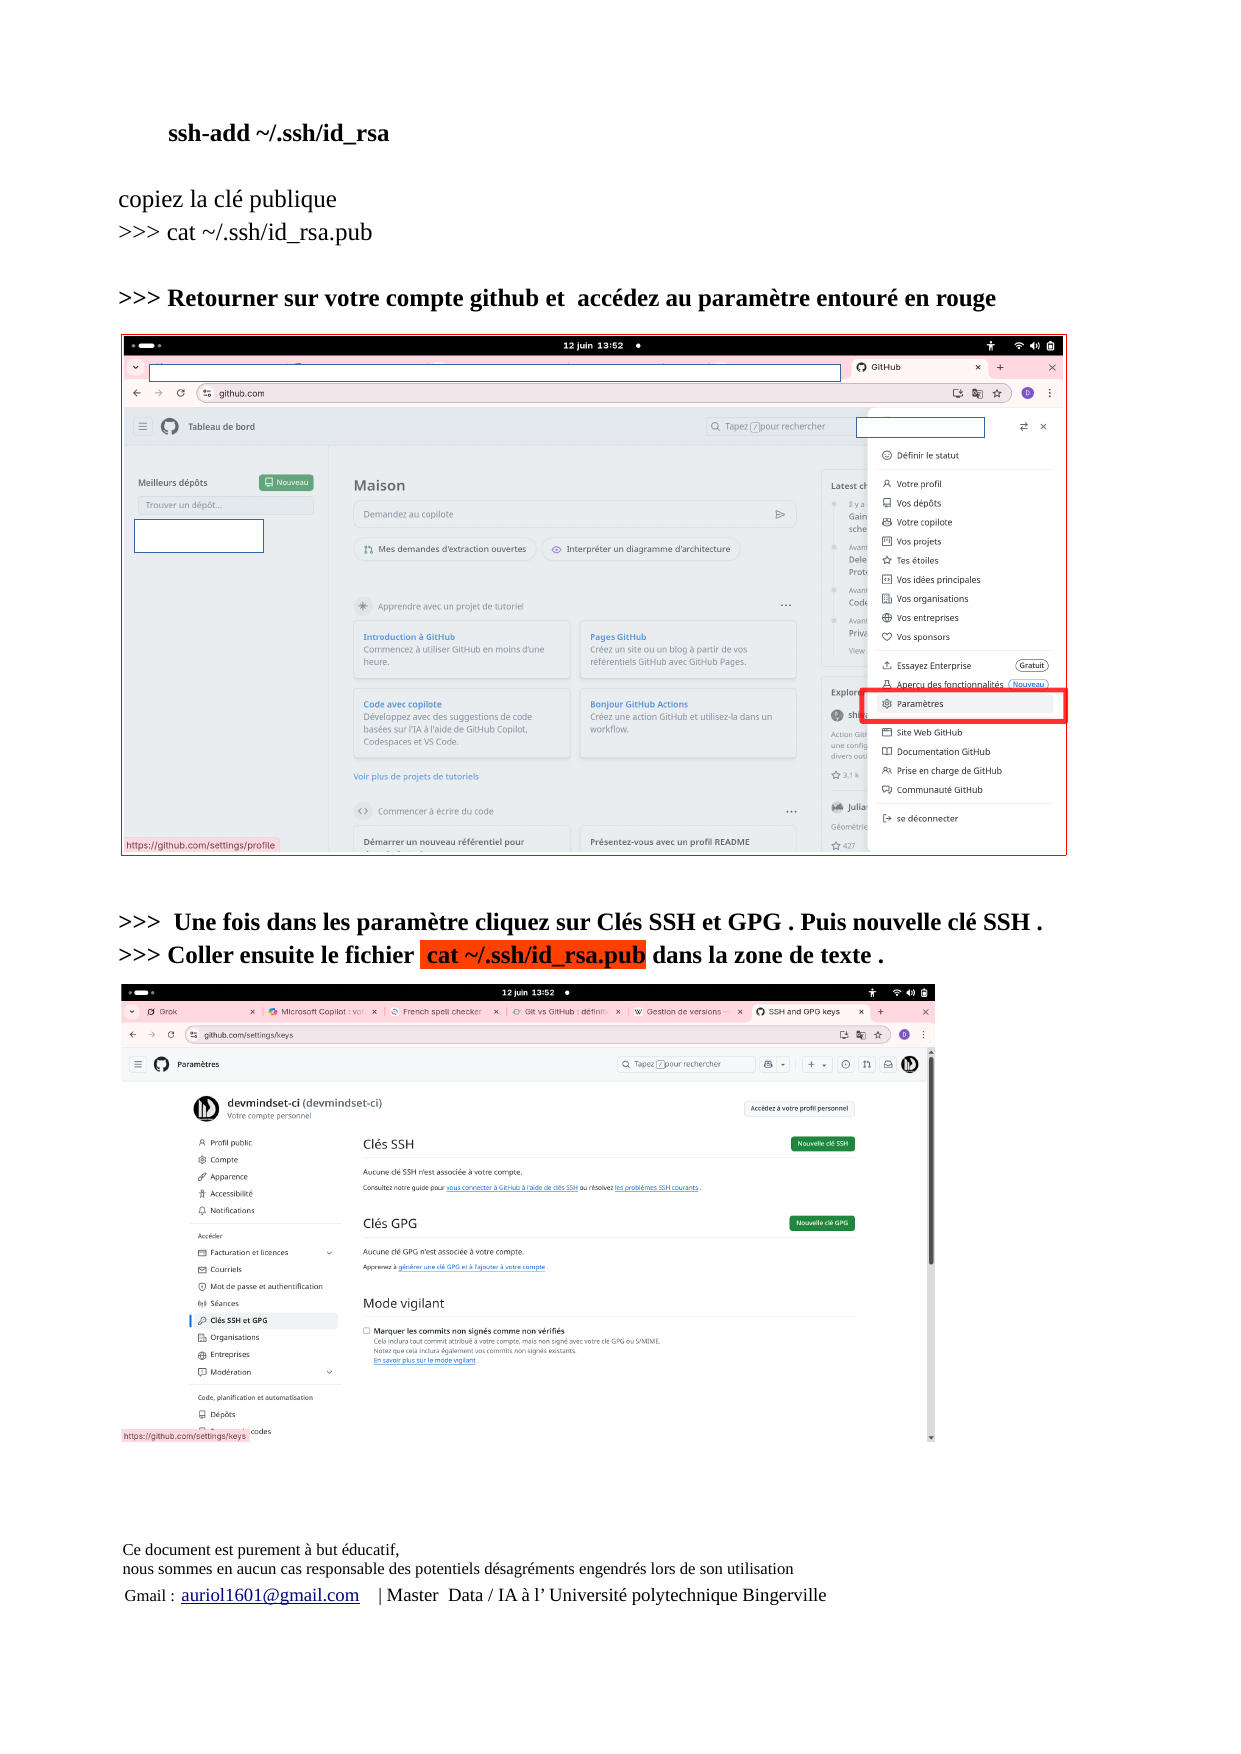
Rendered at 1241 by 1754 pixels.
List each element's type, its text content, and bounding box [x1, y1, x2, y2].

picture [865, 693, 1063, 718]
text >>> Une fois dans les paramètre cliquez sur Clés SSH et GPG . Puis nouvelle clé SSH . >>> Coller ensuite le fichier cat ~/.ssh/id_rsa.pub dans la zone de texte . [118, 907, 1122, 969]
text ssh-add ~/.ssh/id_rsa copiez la clé publique >>> cat ~/.ssh/id_rsa.pub >>> Retourner sur votre compte github et accédez au paramètre entouré en rouge [118, 118, 1122, 312]
picture [121, 984, 935, 1442]
picture [123, 336, 1063, 852]
